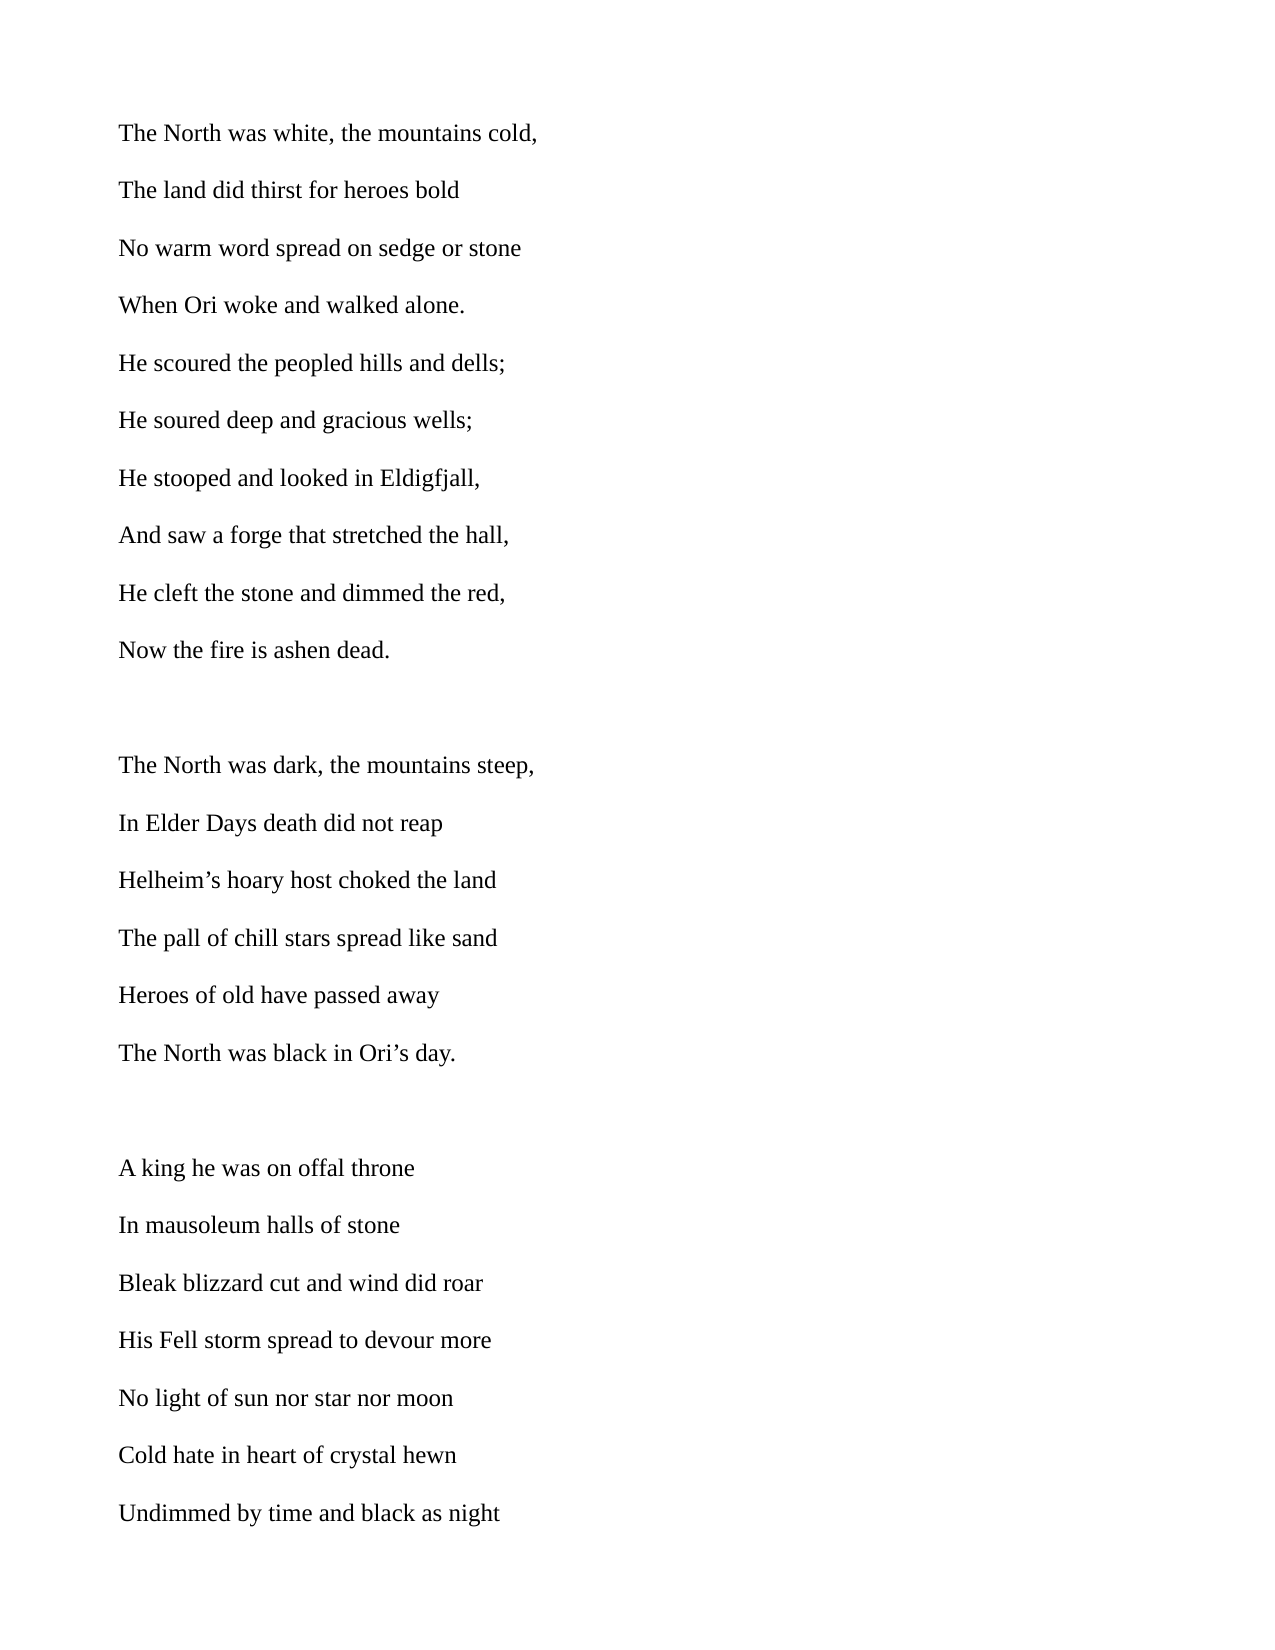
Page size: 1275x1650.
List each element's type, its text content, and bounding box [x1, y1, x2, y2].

text In mausoleum halls of stone [118, 1211, 1157, 1239]
text Undimmed by time and black as night [118, 1498, 1157, 1527]
text Helheim’s hoary host choked the land [118, 866, 1157, 894]
text No light of sun nor star nor moon [118, 1383, 1157, 1412]
text Heroes of old have passed away [118, 981, 1157, 1009]
text He soured deep and gracious wells; [118, 406, 1157, 434]
text The pall of chill stars spread like sand [118, 923, 1157, 952]
text His Fell storm spread to devour more [118, 1326, 1157, 1354]
text The North was white, the mountains cold, [118, 118, 1157, 147]
text In Elder Days death did not reap [118, 808, 1157, 837]
text The land did thirst for heroes bold [118, 176, 1157, 204]
text The North was dark, the mountains steep, [118, 751, 1157, 779]
text The North was black in Ori’s day. [118, 1038, 1157, 1067]
text He cleft the stone and dimmed the red, [118, 578, 1157, 607]
text Cold hate in heart of crystal hewn [118, 1441, 1157, 1469]
text When Ori woke and walked alone. [118, 291, 1157, 319]
text Bleak blizzard cut and wind did roar [118, 1268, 1157, 1297]
text Now the fire is ashen dead. [118, 636, 1157, 664]
text A king he was on offal throne [118, 1153, 1157, 1182]
text He scoured the peopled hills and dells; [118, 348, 1157, 377]
text He stooped and looked in Eldigfjall, [118, 463, 1157, 492]
text And saw a forge that stretched the hall, [118, 521, 1157, 549]
text No warm word spread on sedge or stone [118, 233, 1157, 262]
